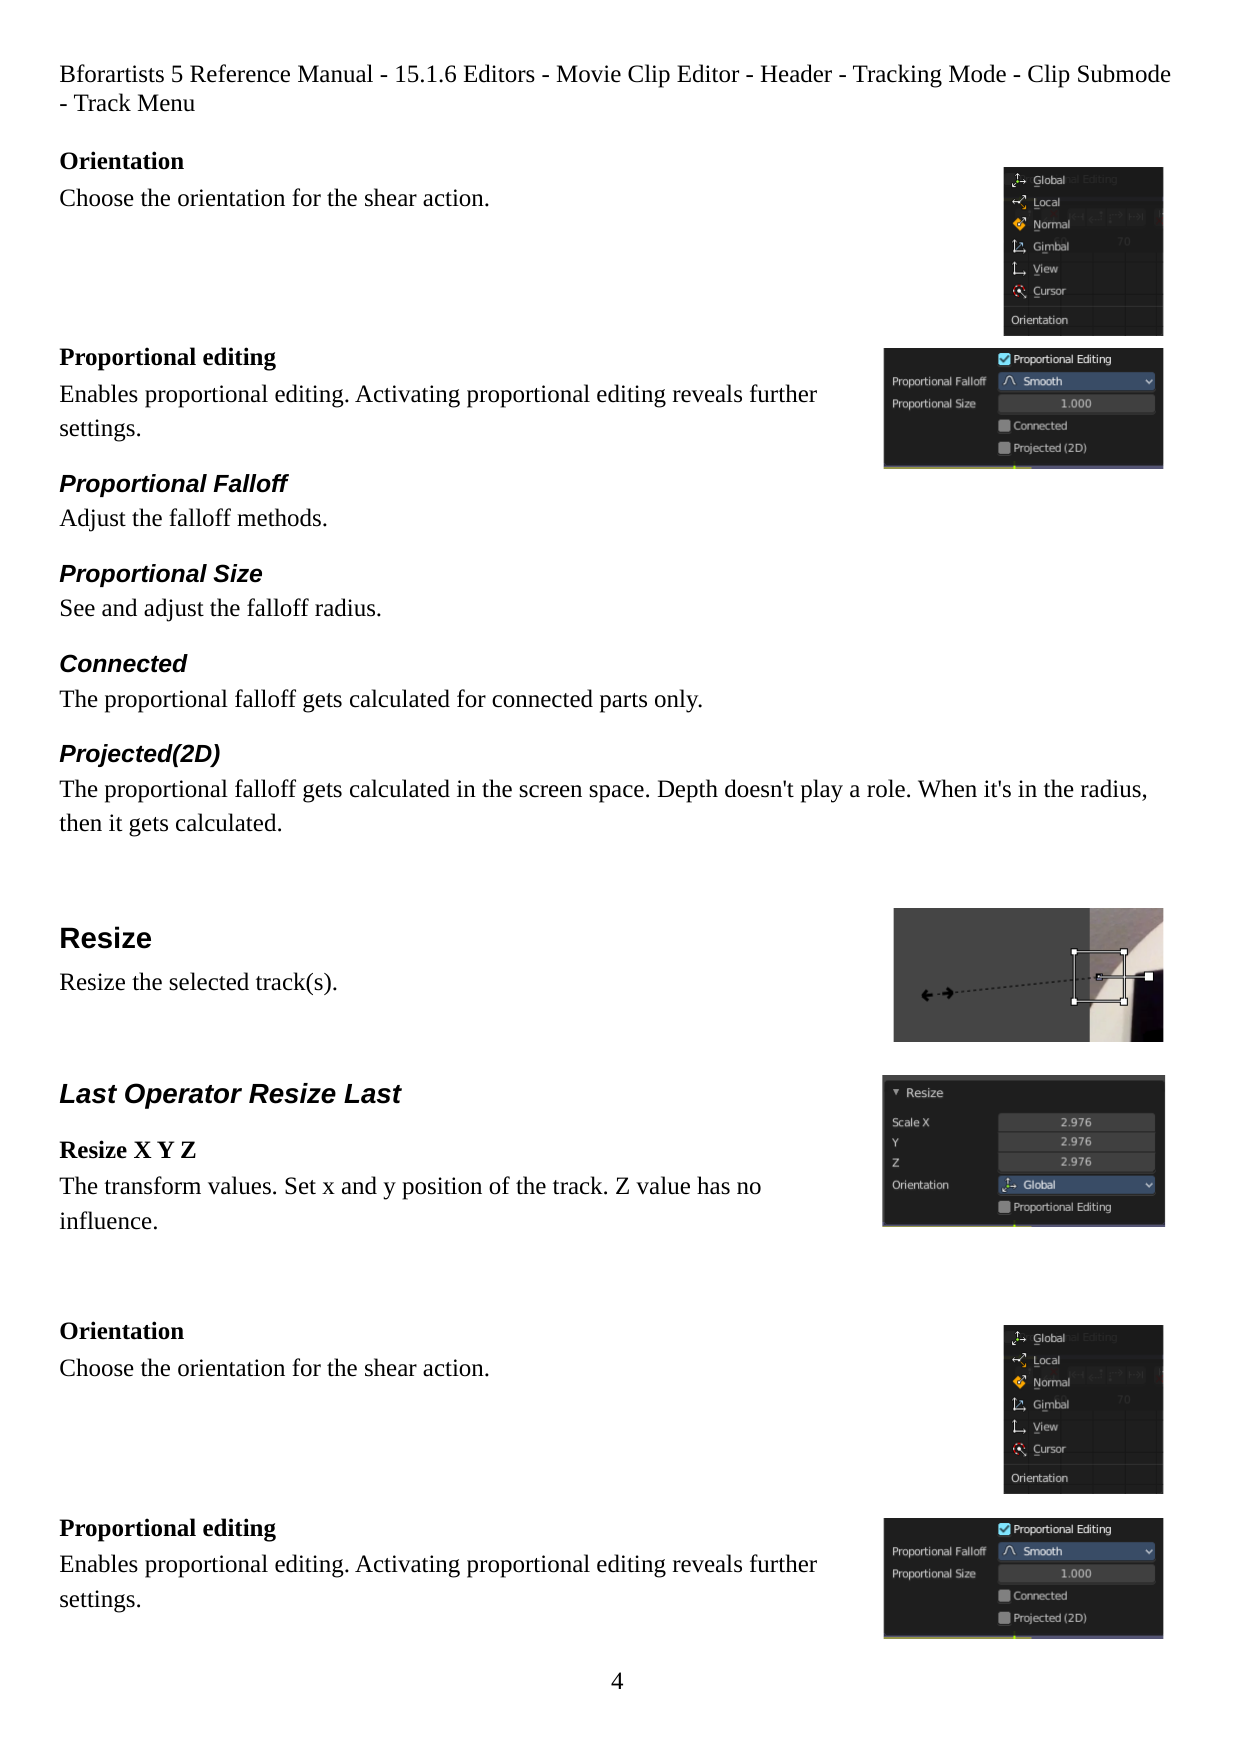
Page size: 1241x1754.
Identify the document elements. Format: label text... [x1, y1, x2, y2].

text Enables proportional editing. Activating proportional editing reveals further settings. [59, 1549, 883, 1612]
text The transform values. Set x and y position of the track. Z value has no influence. [59, 1171, 1181, 1234]
text Choose the orientation for the shear action. [59, 1353, 1003, 1382]
subtitle Orientation [59, 1316, 1181, 1345]
subtitle Projected(2D) [59, 739, 1181, 767]
subtitle Proportional Falloff [59, 469, 1181, 497]
subtitle Connected [59, 649, 1181, 677]
picture [883, 348, 1164, 469]
subtitle Orientation [59, 146, 1181, 175]
subtitle Proportional editing [59, 342, 1181, 371]
subtitle Resize [59, 921, 893, 955]
subtitle [1166, 1135, 1181, 1163]
picture [1003, 167, 1164, 336]
subtitle Last Operator Resize Last [59, 1078, 882, 1110]
subtitle Resize X Y Z [59, 1135, 882, 1163]
subtitle [1164, 921, 1181, 955]
text The proportional falloff gets calculated for connected parts only. [59, 684, 1181, 712]
subtitle Proportional Size [59, 559, 1181, 587]
text Choose the orientation for the shear action. [59, 183, 1003, 211]
text Resize the selected track(s). [59, 967, 893, 996]
picture [882, 1075, 1166, 1227]
text The proportional falloff gets calculated in the screen space. Depth doesn't play a role. When it's in the radius, then it gets calculated. [59, 774, 1181, 837]
picture [1003, 1325, 1164, 1494]
text See and adjust the falloff radius. [59, 593, 1181, 622]
subtitle Proportional editing [59, 1513, 1181, 1541]
text Enables proportional editing. Activating proportional editing reveals further settings. [59, 379, 883, 442]
picture [893, 908, 1164, 1042]
text Adjust the falloff methods. [59, 503, 1181, 532]
picture [883, 1518, 1164, 1639]
